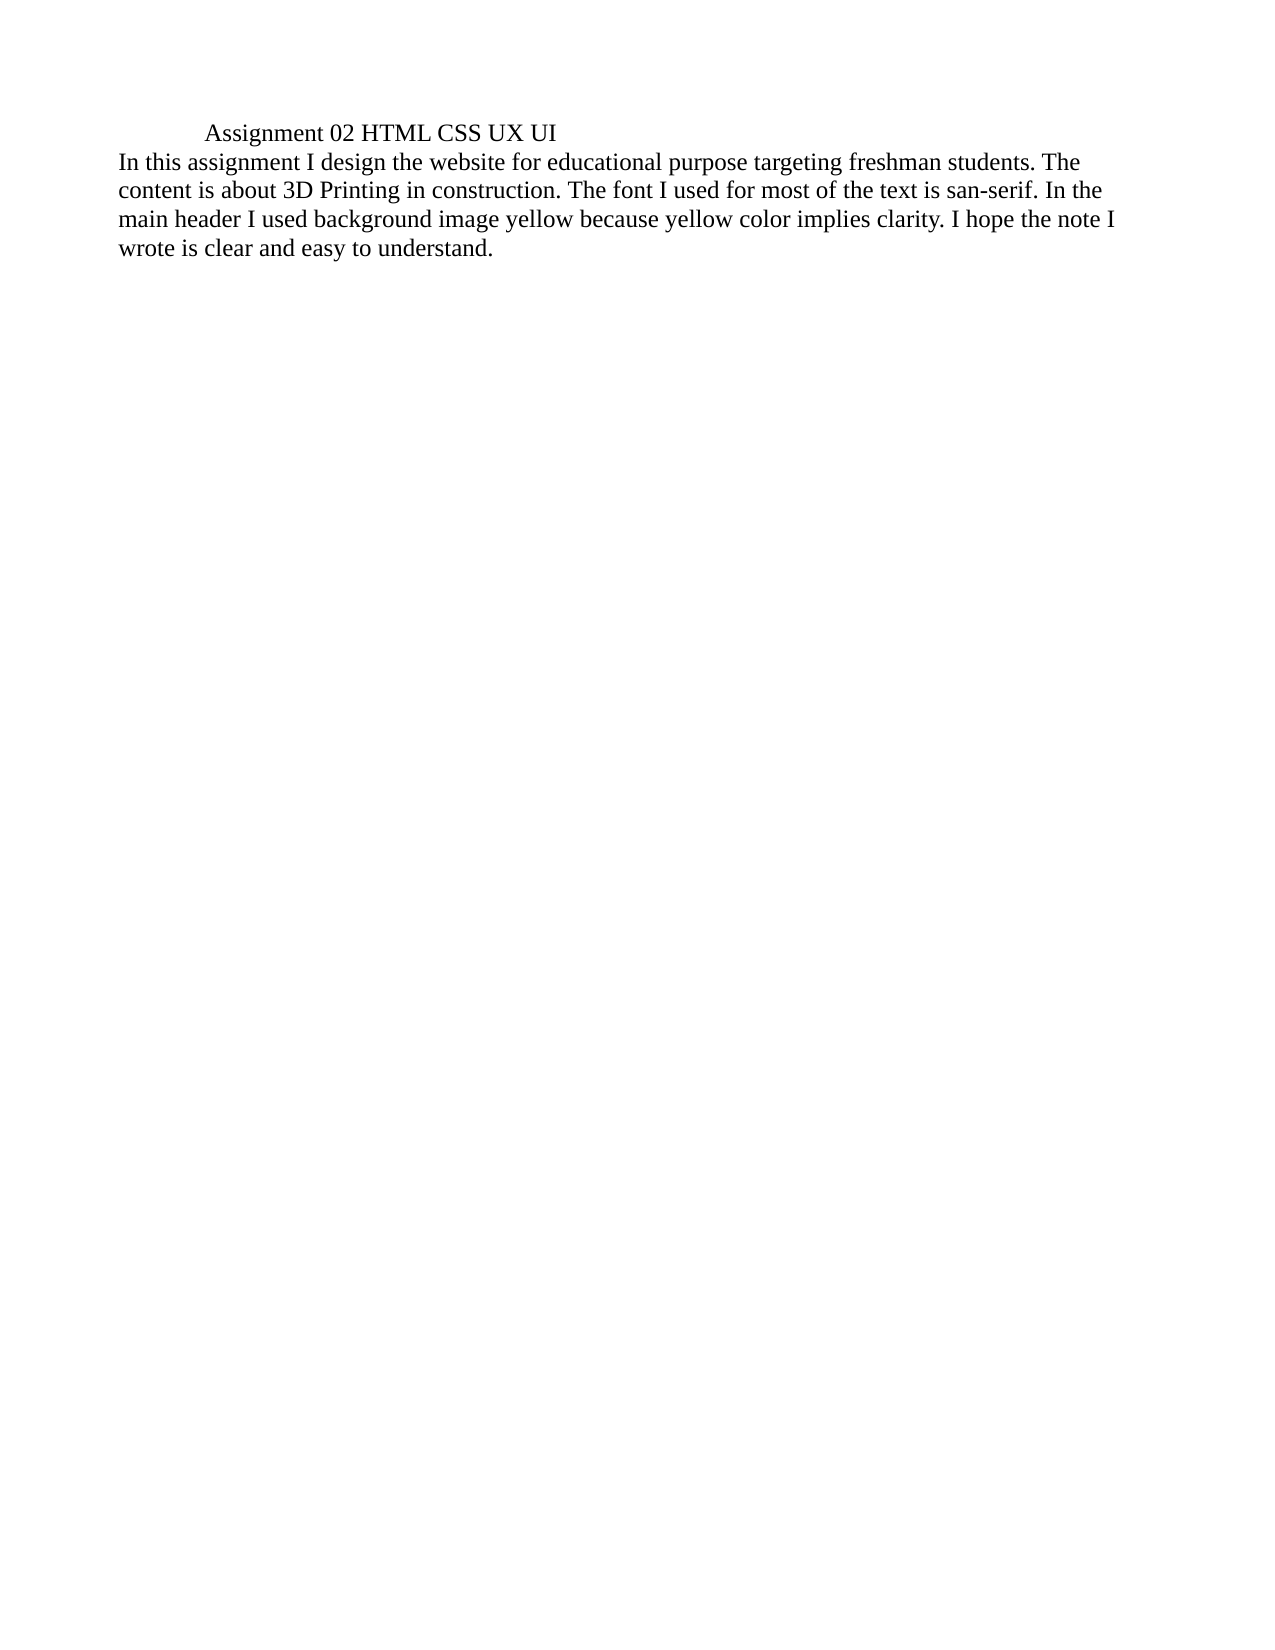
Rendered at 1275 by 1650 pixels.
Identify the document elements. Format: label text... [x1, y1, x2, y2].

text Assignment 02 HTML CSS UX UI [118, 118, 1157, 147]
text In this assignment I design the website for educational purpose targeting freshman students. The content is about 3D Printing in construction. The font I used for most of the text is san-serif. In the main header I used background image yellow because yellow color implies clarity. I hope the note I wrote is clear and easy to understand. [118, 147, 1157, 262]
